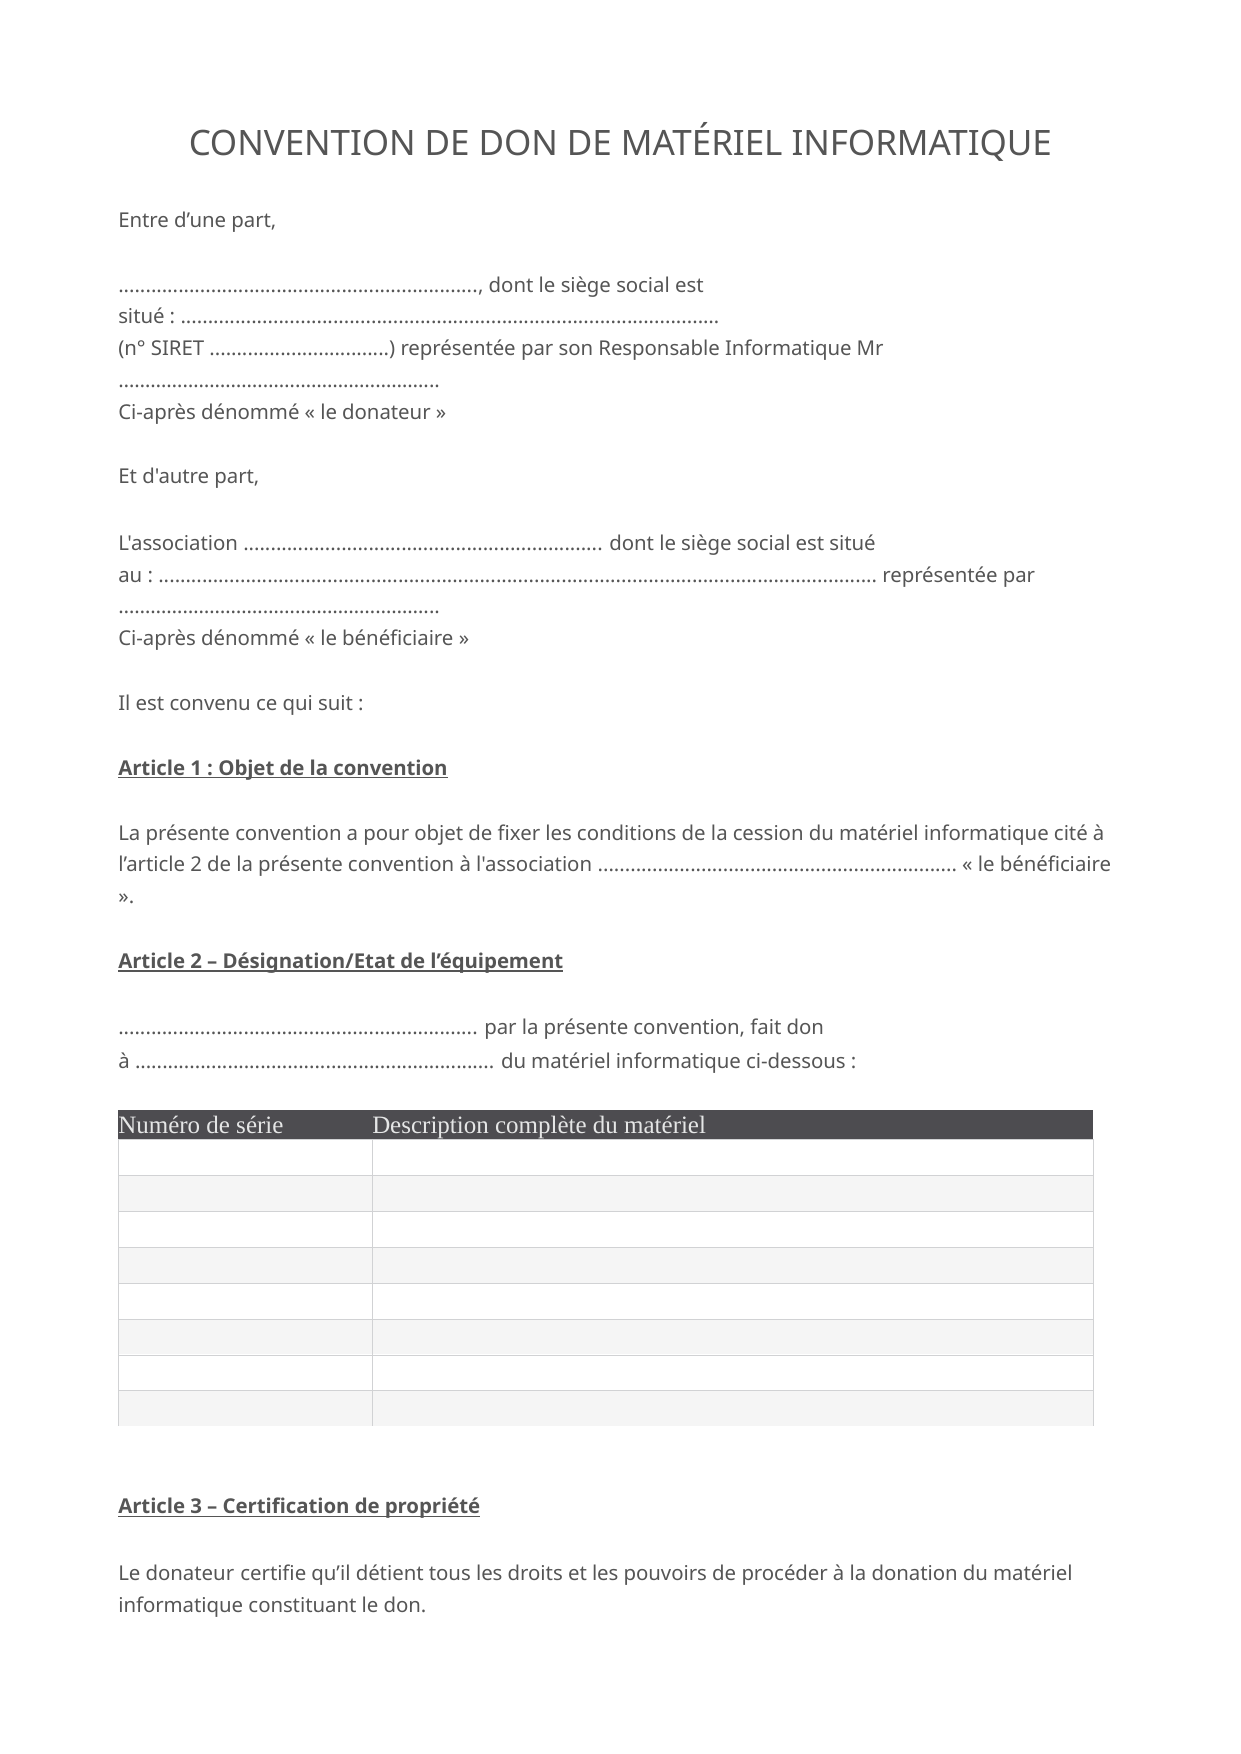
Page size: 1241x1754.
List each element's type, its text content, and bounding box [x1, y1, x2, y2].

table_cell [119, 1212, 372, 1247]
table_cell [373, 1212, 1093, 1247]
table_cell [373, 1320, 1093, 1354]
text Ci-après dénommé « le donateur » Et d'autre part, L'association .................................................................. dont le siège social est situé au : .................................................................................................................................... représentée par …………………………………………………... Ci-après dénommé « le bénéficiaire » Il est convenu ce qui suit : Article 1 : Objet de la convention La présente convention a pour objet de fixer les conditions de la cession du matériel informatique cité à l’article 2 de la présente convention à l'association .................................................................. « le bénéficiaire ». Article 2 – Désignation/Etat de l’équipement .................................................................. par la présente convention, fait don à .................................................................. du matériel informatique ci-dessous : [118, 397, 1122, 1074]
table_cell [373, 1284, 1093, 1318]
table_cell [373, 1248, 1093, 1283]
text (n° SIRET .................................) représentée par son Responsable Informatique Mr …………………………………………………... [118, 334, 1122, 393]
table_cell [373, 1356, 1093, 1390]
text CONVENTION DE DON DE MATÉRIEL INFORMATIQUE [118, 118, 1122, 166]
table_cell [119, 1176, 372, 1211]
table_cell [119, 1391, 372, 1426]
table_cell [119, 1248, 372, 1283]
table_header Numéro de série [118, 1110, 372, 1139]
text Entre d’une part, .................................................................., dont le siège social est situé : ................................................................................................… [118, 173, 1122, 330]
table_cell [119, 1284, 372, 1318]
table_cell [373, 1140, 1093, 1175]
text Article 3 – Certification de propriété Le donateur certifie qu’il détient tous les droits et les pouvoirs de procéder à la donation du matériel informatique constituant le don. [118, 1426, 1122, 1618]
table_cell [373, 1391, 1093, 1426]
table_header Description complète du matériel [372, 1110, 1093, 1139]
table_cell [119, 1356, 372, 1390]
table_cell [119, 1320, 372, 1354]
table_cell [119, 1140, 372, 1175]
table_cell [373, 1176, 1093, 1211]
